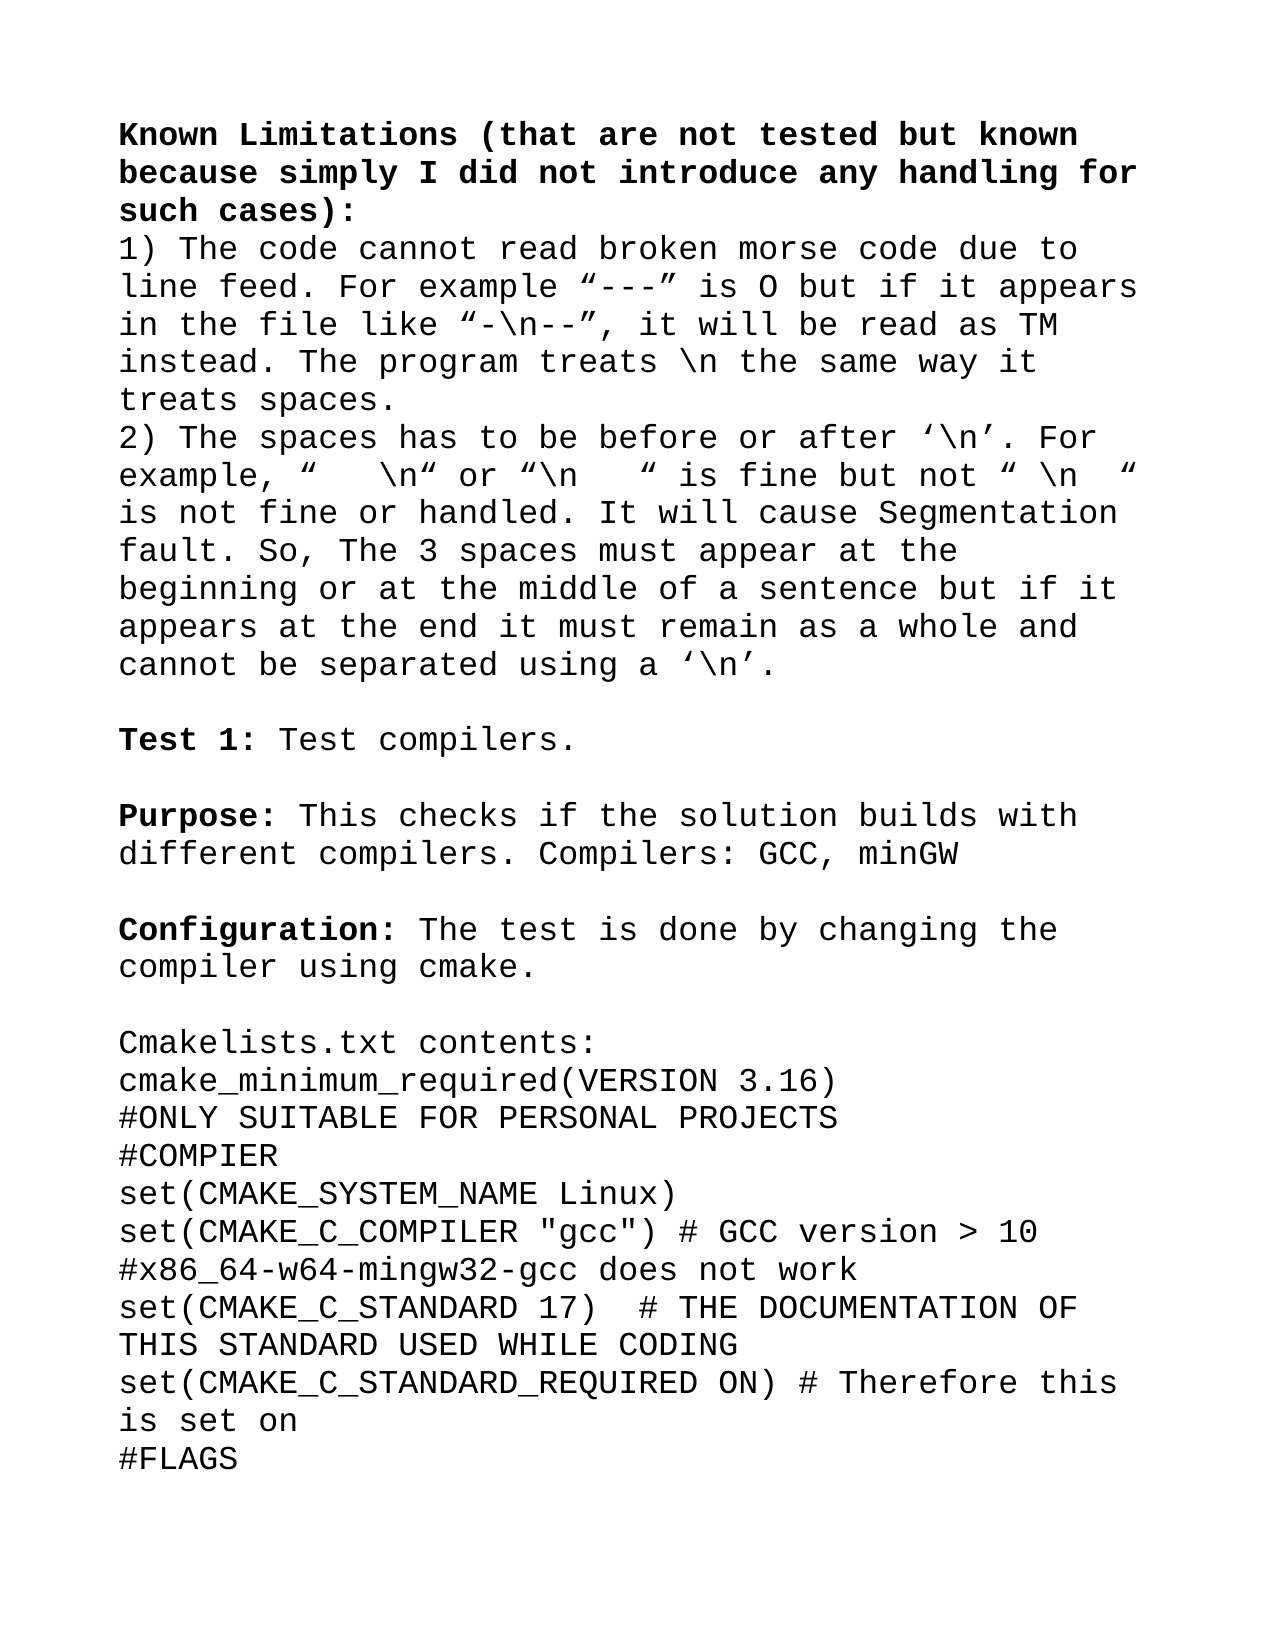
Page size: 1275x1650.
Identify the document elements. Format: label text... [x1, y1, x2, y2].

text 1) The code cannot read broken morse code due to line feed. For example “---” is O but if it appears in the file like “-\n--”, it will be read as TM instead. The program treats \n the same way it treats spaces. [118, 232, 1157, 421]
text Test 1: Test compilers. [118, 723, 1157, 761]
text #COMPIER [118, 1139, 1157, 1177]
text #FLAGS [118, 1442, 1157, 1479]
text #ONLY SUITABLE FOR PERSONAL PROJECTS [118, 1101, 1157, 1139]
text Known Limitations (that are not tested but known because simply I did not introduce any handling for such cases): [118, 118, 1157, 232]
text 2) The spaces has to be before or after ‘\n’. For example, “ \n“ or “\n “ is fine but not “ \n “ is not fine or handled. It will cause Segmentation fault. So, The 3 spaces must appear at the beginning or at the middle of a sentence but if it appears at the end it must remain as a whole and cannot be separated using a ‘\n’. [118, 421, 1157, 723]
text cmake_minimum_required(VERSION 3.16) [118, 1063, 1157, 1101]
text set(CMAKE_SYSTEM_NAME Linux) [118, 1177, 1157, 1215]
text Cmakelists.txt contents: [118, 1026, 1157, 1063]
text set(CMAKE_C_STANDARD_REQUIRED ON) # Therefore this is set on [118, 1366, 1157, 1442]
text set(CMAKE_C_COMPILER "gcc") # GCC version > 10 #x86_64-w64-mingw32-gcc does not work [118, 1215, 1157, 1290]
text Configuration: The test is done by changing the compiler using cmake. [118, 912, 1157, 988]
text set(CMAKE_C_STANDARD 17) # THE DOCUMENTATION OF THIS STANDARD USED WHILE CODING [118, 1290, 1157, 1366]
text Purpose: This checks if the solution builds with different compilers. Compilers: GCC, minGW [118, 799, 1157, 874]
